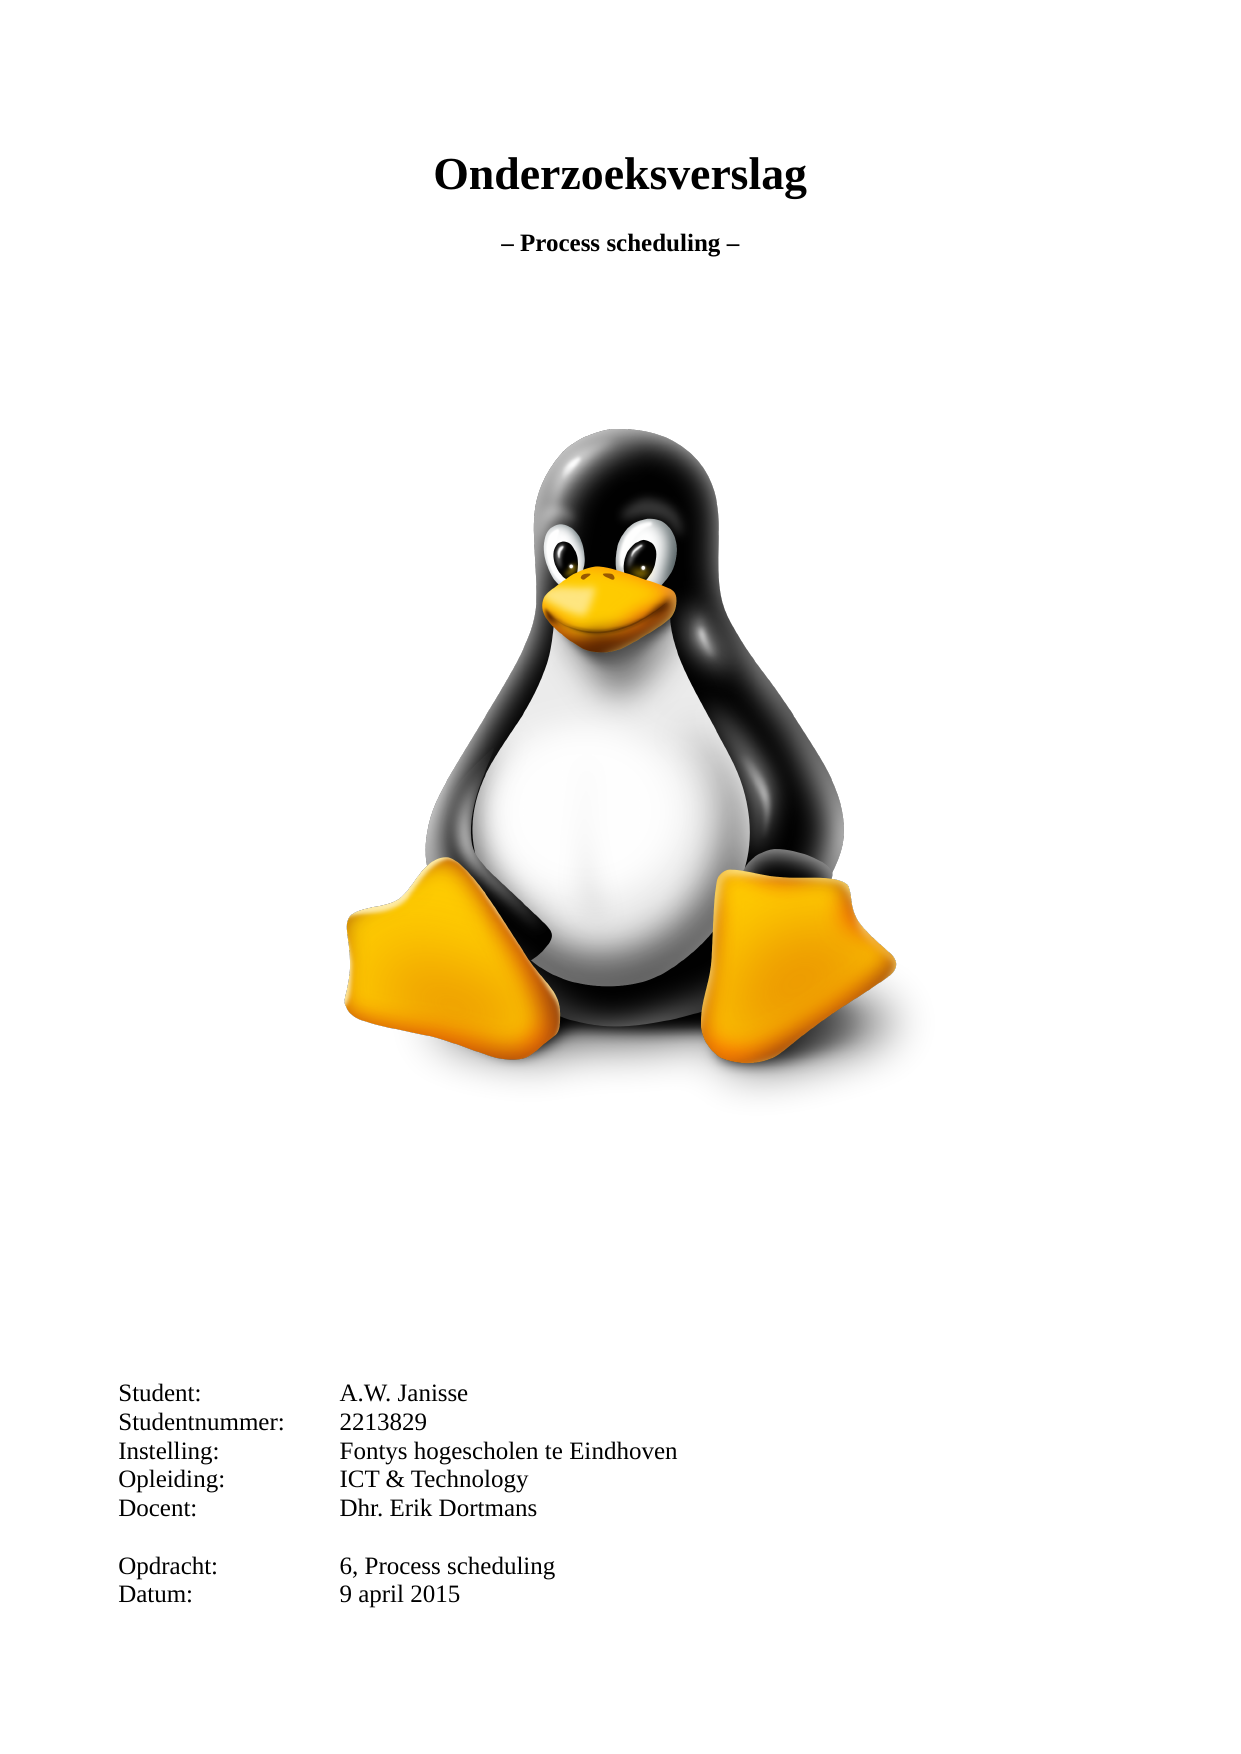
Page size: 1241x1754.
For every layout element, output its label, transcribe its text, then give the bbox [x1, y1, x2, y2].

text Opdracht: 6, Process scheduling [118, 1551, 1122, 1579]
text Datum: 9 april 2015 [118, 1579, 1122, 1608]
text Student: A.W. Janisse [118, 1378, 1122, 1407]
text Onderzoeksverslag [118, 147, 1122, 199]
picture [293, 429, 947, 1127]
text – Process scheduling – [118, 228, 1122, 257]
text Opleiding: ICT & Technology [118, 1464, 1122, 1493]
text Instelling: Fontys hogescholen te Eindhoven [118, 1436, 1122, 1464]
text Studentnummer: 2213829 [118, 1407, 1122, 1436]
text Docent: Dhr. Erik Dortmans [118, 1493, 1122, 1522]
